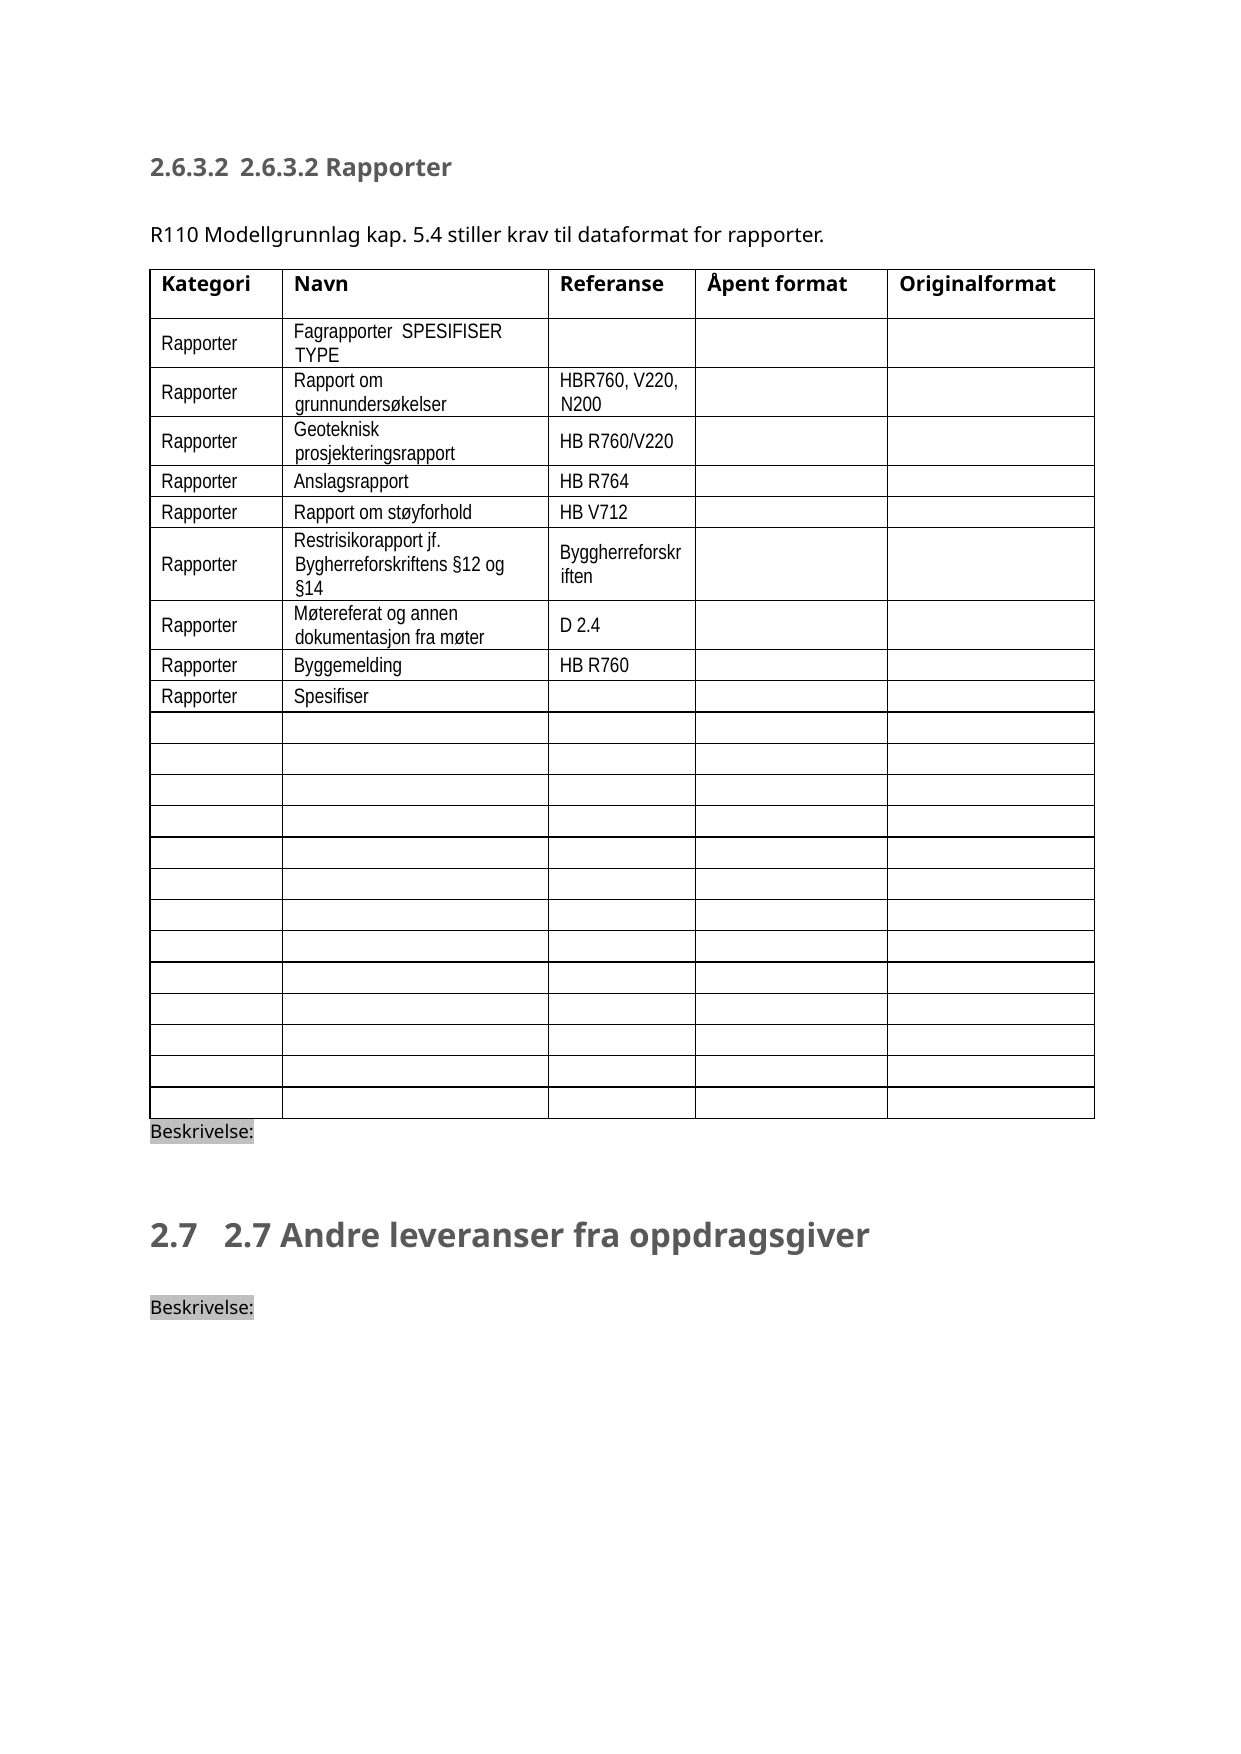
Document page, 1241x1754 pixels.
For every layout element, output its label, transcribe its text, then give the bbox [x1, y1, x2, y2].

table_cell [696, 900, 887, 930]
table_header Åpent format [696, 270, 887, 318]
table_cell [549, 838, 695, 868]
table_cell Rapporter [151, 466, 282, 496]
table_cell [888, 601, 1094, 649]
table_cell [696, 417, 887, 464]
table_cell [888, 1088, 1094, 1118]
table_cell [888, 681, 1094, 711]
table_cell [151, 775, 282, 805]
table_cell Geoteknisk prosjekteringsrapport [283, 417, 548, 464]
table_cell [888, 497, 1094, 527]
table_cell [283, 931, 548, 961]
table_cell [696, 806, 887, 836]
table_cell [888, 1025, 1094, 1055]
table_cell [888, 528, 1094, 600]
table_cell Møtereferat og annen dokumentasjon fra møter [283, 601, 548, 649]
table_cell [283, 1088, 548, 1118]
table_cell [888, 713, 1094, 743]
table_cell [283, 869, 548, 899]
table_cell [696, 1025, 887, 1055]
table_cell [888, 417, 1094, 464]
table_cell [888, 931, 1094, 961]
table_cell [696, 1056, 887, 1086]
table_cell [151, 869, 282, 899]
table_cell [888, 466, 1094, 496]
table_cell [888, 744, 1094, 774]
table_cell [696, 744, 887, 774]
table_cell [696, 931, 887, 961]
table_cell [888, 1056, 1094, 1086]
table_cell Fagrapporter SPESIFISER TYPE [283, 319, 548, 367]
subtitle 2.6.3.2 Rapporter [150, 150, 1090, 184]
table_header Originalformat [888, 270, 1094, 318]
table_cell [696, 368, 887, 416]
table_cell [696, 681, 887, 711]
table_cell Rapporter [151, 368, 282, 416]
table_cell [151, 1025, 282, 1055]
table_cell [696, 838, 887, 868]
table_cell [283, 806, 548, 836]
table_cell [696, 994, 887, 1024]
table_cell [151, 963, 282, 993]
table_cell [151, 806, 282, 836]
table_cell [888, 368, 1094, 416]
table_cell [696, 963, 887, 993]
table_cell D 2.4 [549, 601, 695, 649]
table_cell HB V712 [549, 497, 695, 527]
table_cell [888, 319, 1094, 367]
text R110 Modellgrunnlag kap. 5.4 stiller krav til dataformat for rapporter. [150, 220, 1090, 248]
table_cell [549, 319, 695, 367]
table_cell HB R764 [549, 466, 695, 496]
table_cell [549, 744, 695, 774]
table_cell [283, 838, 548, 868]
table_cell Rapporter [151, 601, 282, 649]
table_cell [151, 931, 282, 961]
table_cell [696, 713, 887, 743]
table_cell Spesifiser [283, 681, 548, 711]
table_cell [549, 713, 695, 743]
table_cell [696, 497, 887, 527]
table_cell [283, 994, 548, 1024]
table_cell [549, 1088, 695, 1118]
table_cell [888, 963, 1094, 993]
table_cell Rapporter [151, 319, 282, 367]
table_cell HB R760/V220 [549, 417, 695, 464]
table_cell [888, 838, 1094, 868]
table_cell Restrisikorapport jf. Bygherreforskriftens §12 og §14 [283, 528, 548, 600]
table_cell [696, 319, 887, 367]
table_cell [283, 775, 548, 805]
table_cell [888, 775, 1094, 805]
table_cell [549, 994, 695, 1024]
table_cell [283, 1056, 548, 1086]
table_cell [696, 601, 887, 649]
table_cell [283, 1025, 548, 1055]
table_cell Rapport om støyforhold [283, 497, 548, 527]
table_cell [888, 994, 1094, 1024]
table_cell [549, 900, 695, 930]
table_cell [888, 900, 1094, 930]
table_cell [283, 900, 548, 930]
table_cell Rapporter [151, 497, 282, 527]
table_cell [549, 681, 695, 711]
table_cell Anslagsrapport [283, 466, 548, 496]
table_cell [549, 869, 695, 899]
table_cell Rapporter [151, 650, 282, 680]
table_header Navn [283, 270, 548, 318]
table_cell Byggherreforskriften [549, 528, 695, 600]
table_cell Rapport om grunnundersøkelser [283, 368, 548, 416]
text Beskrivelse: [150, 1294, 1090, 1320]
table_cell HBR760, V220, N200 [549, 368, 695, 416]
text Beskrivelse: [150, 1119, 1090, 1144]
table_cell [283, 963, 548, 993]
table_cell [283, 713, 548, 743]
table_cell [888, 806, 1094, 836]
table_cell [549, 1025, 695, 1055]
table_cell [696, 466, 887, 496]
table_cell [151, 994, 282, 1024]
table_cell [151, 900, 282, 930]
table_cell Rapporter [151, 528, 282, 600]
table_cell Rapporter [151, 417, 282, 464]
table_cell [549, 806, 695, 836]
subtitle 2.7 Andre leveranser fra oppdragsgiver [150, 1212, 1090, 1258]
table_cell [151, 838, 282, 868]
table_cell [888, 650, 1094, 680]
table_cell [549, 963, 695, 993]
table_cell [549, 931, 695, 961]
table_header Referanse [549, 270, 695, 318]
table_cell [151, 744, 282, 774]
table_cell HB R760 [549, 650, 695, 680]
table_cell [696, 1088, 887, 1118]
table_cell Rapporter [151, 681, 282, 711]
table_cell [151, 1088, 282, 1118]
table_cell [696, 775, 887, 805]
table_cell [888, 869, 1094, 899]
table_cell [696, 528, 887, 600]
table_cell [696, 869, 887, 899]
table_cell [283, 744, 548, 774]
table_cell [151, 1056, 282, 1086]
table_cell [696, 650, 887, 680]
table_header Kategori [151, 270, 282, 318]
table_cell Byggemelding [283, 650, 548, 680]
table_cell [549, 1056, 695, 1086]
table_cell [549, 775, 695, 805]
table_cell [151, 713, 282, 743]
